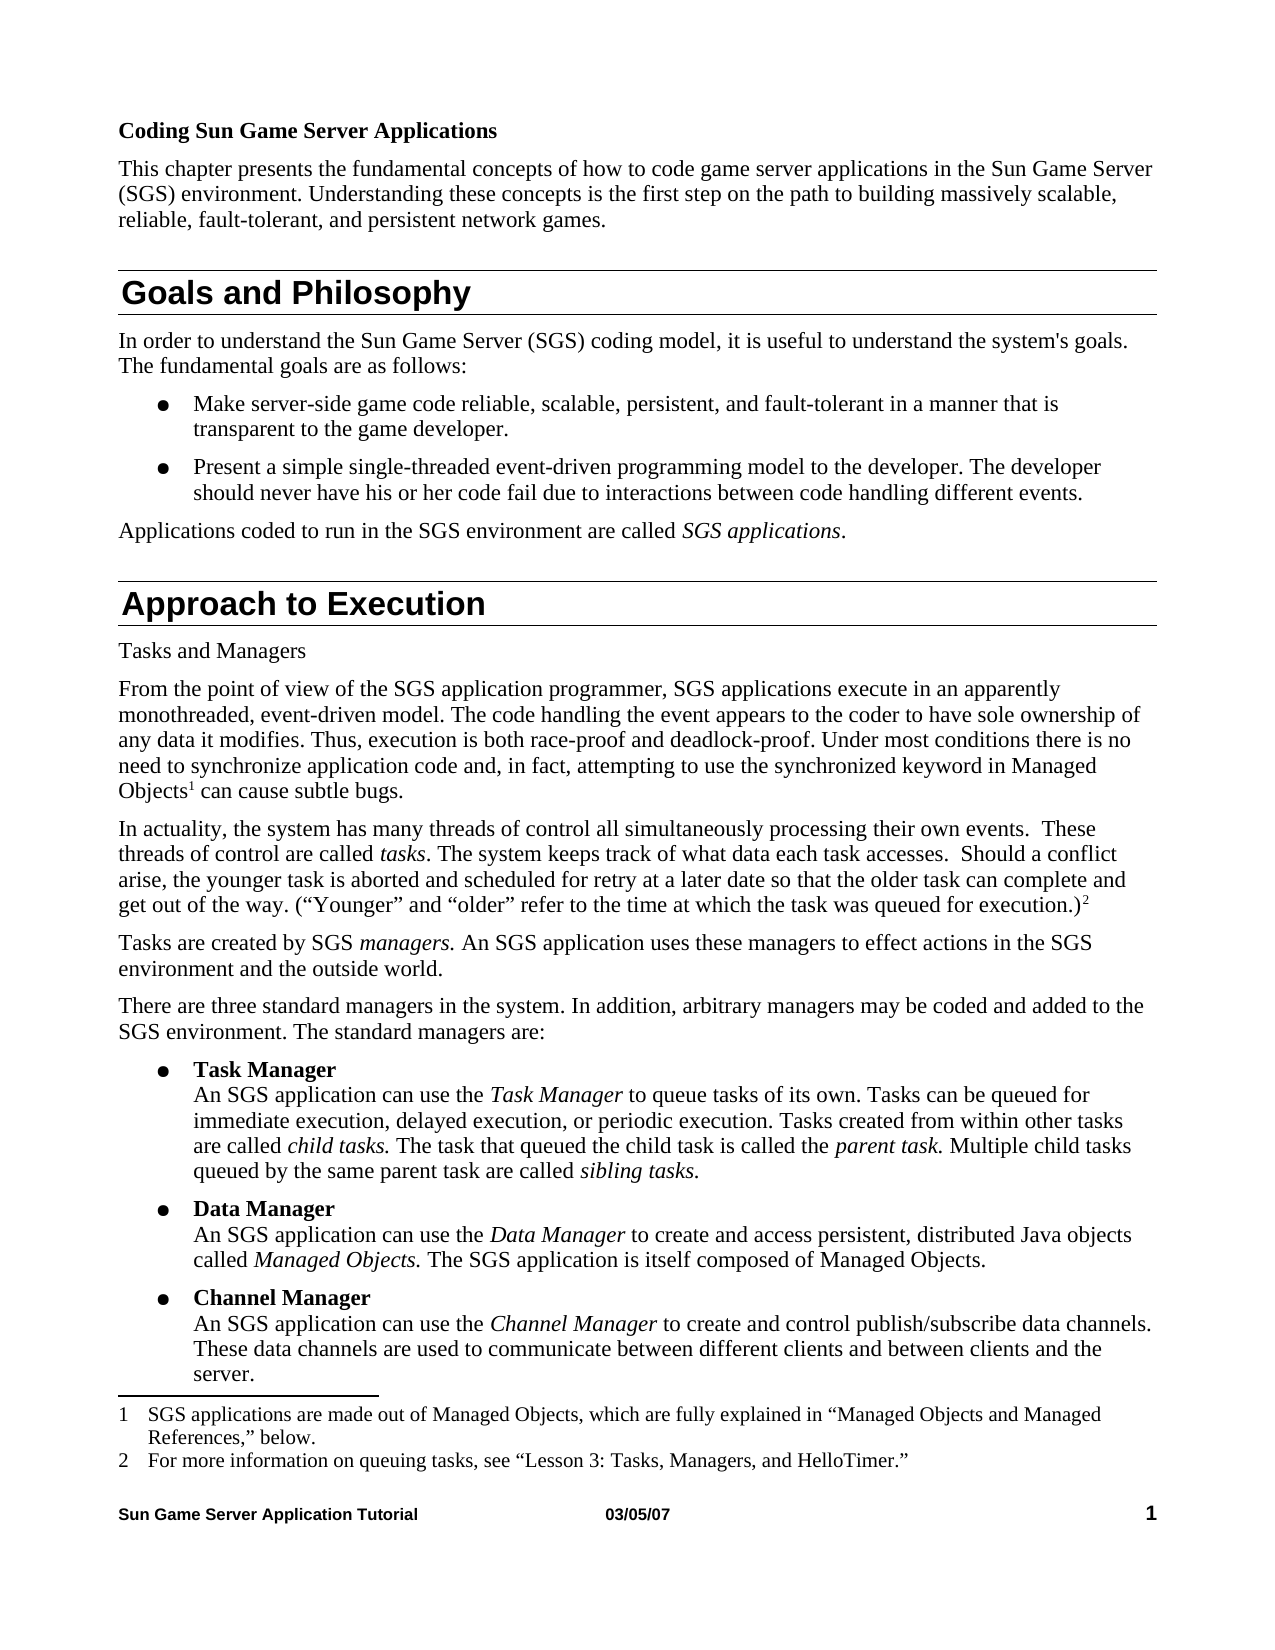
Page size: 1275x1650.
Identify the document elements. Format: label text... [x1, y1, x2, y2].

text From the point of view of the SGS application programmer, SGS applications execute in an apparently monothreaded, event-driven model. The code handling the event appears to the coder to have sole ownership of any data it modifies. Thus, execution is both race-proof and deadlock-proof. Under most conditions there is no need to synchronize application code and, in fact, attempting to use the synchronized keyword in Managed Objects can cause subtle bugs. [118, 676, 1157, 803]
text Tasks are created by SGS managers. An SGS application uses these managers to effect actions in the SGS environment and the outside world. [118, 930, 1157, 981]
subtitle Approach to Execution [118, 582, 1157, 625]
list Present a simple single-threaded event-driven programming model to the developer. The developer should never have his or her code fail due to interactions between code handling different events. [156, 454, 1157, 505]
list Task Manager An SGS application can use the Task Manager to queue tasks of its own. Tasks can be queued for immediate execution, delayed execution, or periodic execution. Tasks created from within other tasks are called child tasks. The task that queued the child task is called the parent task. Multiple child tasks queued by the same parent task are called sibling tasks. [156, 1057, 1157, 1184]
list Data Manager An SGS application can use the Data Manager to create and access persistent, distributed Java objects called Managed Objects. The SGS application is itself composed of Managed Objects. [156, 1196, 1157, 1273]
subtitle Goals and Philosophy [118, 271, 1157, 314]
text In actuality, the system has many threads of control all simultaneously processing their own events. These threads of control are called tasks. The system keeps track of what data each task accesses. Should a conflict arise, the younger task is aborted and scheduled for retry at a later date so that the older task can complete and get out of the way. (“Younger” and “older” refer to the time at which the task was queued for execution.) [118, 816, 1157, 918]
text SGS applications are made out of Managed Objects, which are fully explained in “Managed Objects and Managed References,” below. [118, 1402, 1157, 1449]
text Applications coded to run in the SGS environment are called SGS applications. [118, 518, 1157, 543]
text There are three standard managers in the system. In addition, arbitrary managers may be coded and added to the SGS environment. The standard managers are: [118, 993, 1157, 1044]
text In order to understand the Sun Game Server (SGS) coding model, it is useful to understand the system's goals. The fundamental goals are as follows: [118, 328, 1157, 378]
text This chapter presents the fundamental concepts of how to code game server applications in the Sun Game Server (SGS) environment. Understanding these concepts is the first step on the path to building massively scalable, reliable, fault-tolerant, and persistent network games. [118, 156, 1157, 232]
list Channel Manager An SGS application can use the Channel Manager to create and control publish/subscribe data channels. These data channels are used to communicate between different clients and between clients and the server. [156, 1285, 1157, 1387]
text For more information on queuing tasks, see “Lesson 3: Tasks, Managers, and HelloTimer.” [118, 1449, 1157, 1472]
list Make server-side game code reliable, scalable, persistent, and fault-tolerant in a manner that is transparent to the game developer. [156, 391, 1157, 442]
